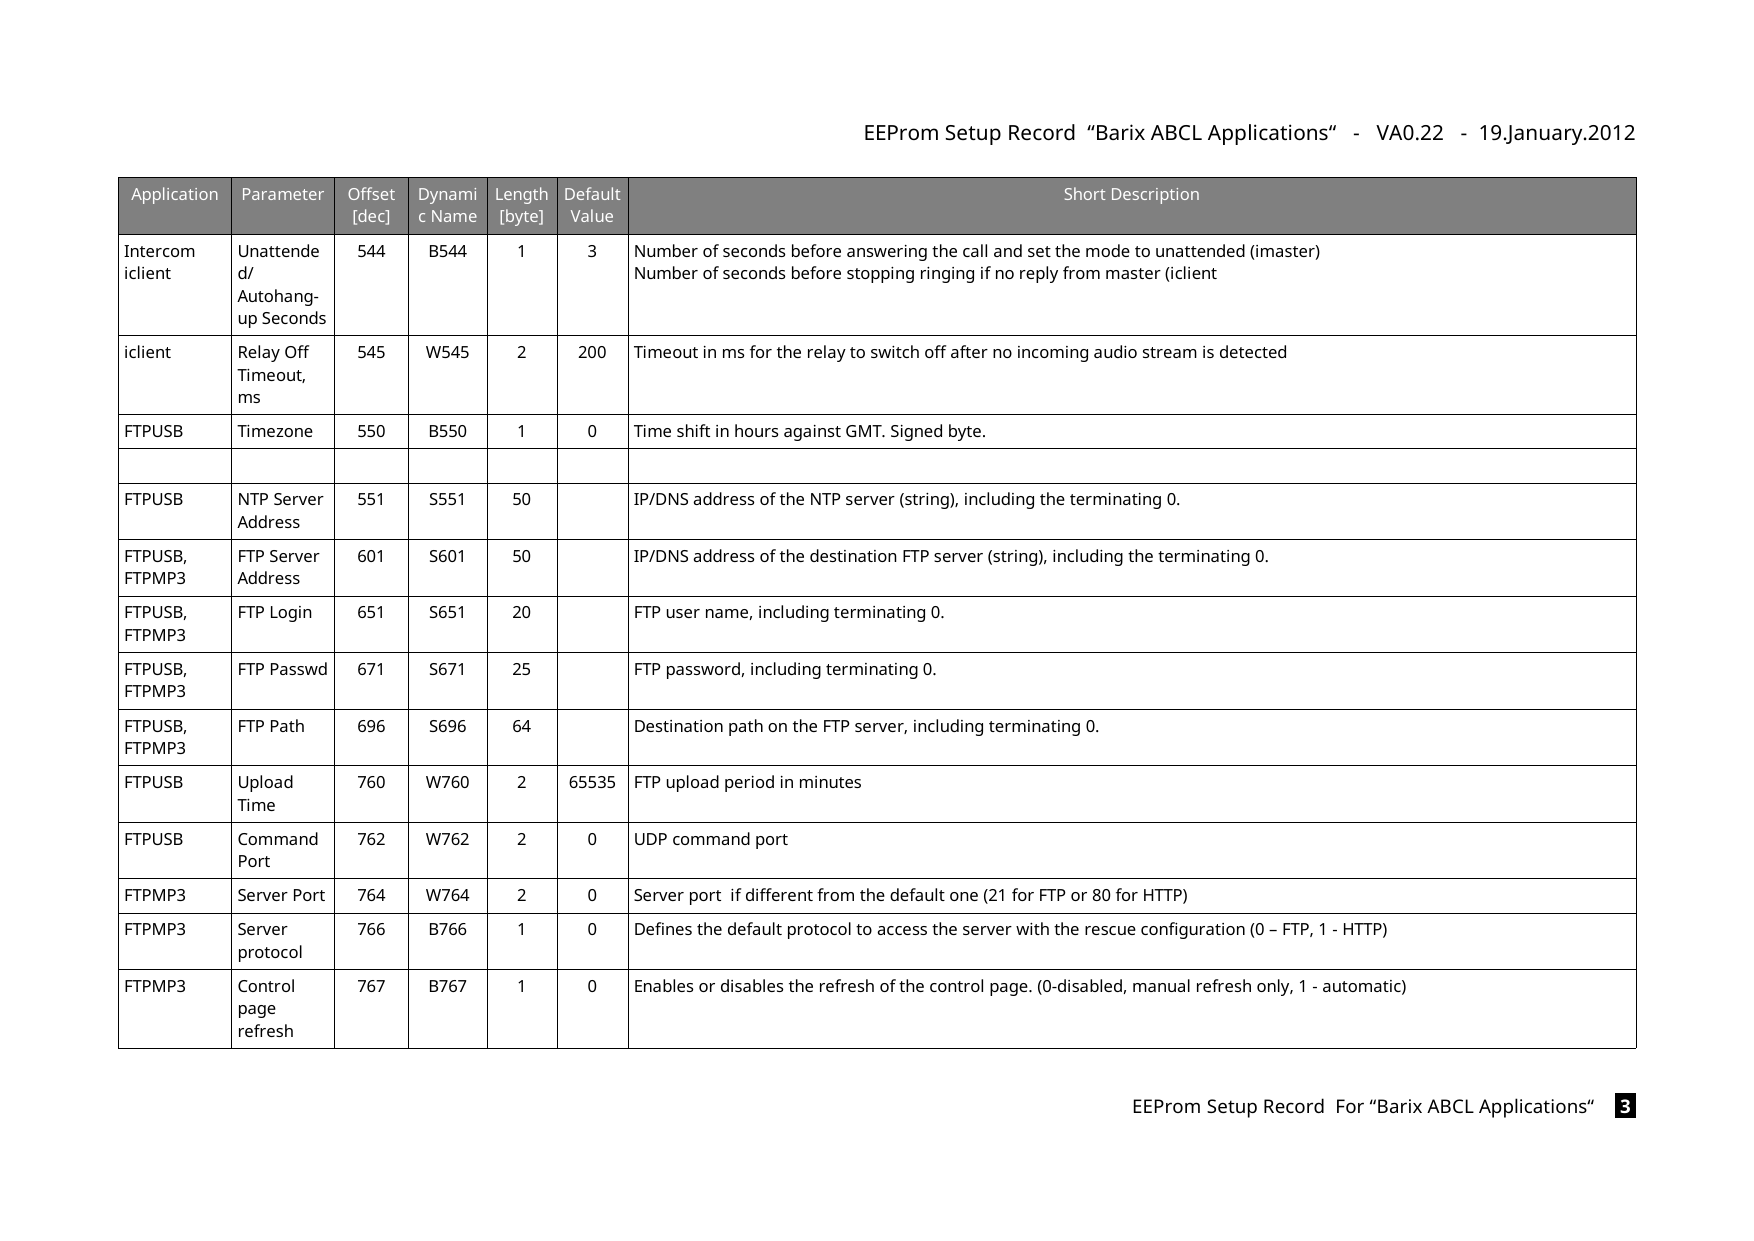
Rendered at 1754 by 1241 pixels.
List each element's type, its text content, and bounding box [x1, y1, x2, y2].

table_cell 50 [488, 484, 557, 539]
table_cell FTPUSB, FTPMP3 [119, 597, 231, 652]
table_cell Intercom iclient [119, 235, 231, 335]
table_cell B550 [409, 415, 487, 448]
table_cell 25 [488, 653, 557, 709]
table_cell [558, 484, 628, 539]
table_cell Number of seconds before answering the call and set the mode to unattended (imaster) Number of seconds before stopping ringing if no reply from master (iclient [629, 235, 1636, 335]
table_cell [558, 597, 628, 652]
table_cell B767 [409, 970, 487, 1048]
table_cell FTPMP3 [119, 970, 231, 1048]
table_header Short Description [629, 178, 1636, 234]
table_cell FTPUSB [119, 484, 231, 539]
table_cell 767 [335, 970, 408, 1048]
table_cell 1 [488, 970, 557, 1048]
table_cell Enables or disables the refresh of the control page. (0-disabled, manual refresh only, 1 - automatic) [629, 970, 1636, 1048]
table_cell 0 [558, 914, 628, 969]
table_cell 3 [558, 235, 628, 335]
table_cell Time shift in hours against GMT. Signed byte. [629, 415, 1636, 448]
table_cell W762 [409, 823, 487, 878]
table_cell 65535 [558, 766, 628, 822]
table_cell Server port if different from the default one (21 for FTP or 80 for HTTP) [629, 879, 1636, 912]
table_cell FTP Path [232, 710, 334, 765]
table_cell [558, 449, 628, 482]
table_cell FTPUSB, FTPMP3 [119, 710, 231, 765]
table_cell FTPUSB [119, 415, 231, 448]
table_cell 1 [488, 415, 557, 448]
table_cell 1 [488, 914, 557, 969]
table_cell [558, 710, 628, 765]
table_header Default Value [558, 178, 628, 234]
table_cell IP/DNS address of the destination FTP server (string), including the terminating 0. [629, 540, 1636, 596]
table_cell FTPUSB [119, 823, 231, 878]
table_cell 696 [335, 710, 408, 765]
table_header Parameter [232, 178, 334, 234]
table_cell [558, 540, 628, 596]
table_cell 200 [558, 336, 628, 414]
table_cell W545 [409, 336, 487, 414]
table_cell 2 [488, 823, 557, 878]
table_header Offset [dec] [335, 178, 408, 234]
table_cell FTP Server Address [232, 540, 334, 596]
table_cell UDP command port [629, 823, 1636, 878]
table_cell B544 [409, 235, 487, 335]
table_cell S696 [409, 710, 487, 765]
table_cell 671 [335, 653, 408, 709]
table_cell Command Port [232, 823, 334, 878]
table_cell W760 [409, 766, 487, 822]
table_cell Upload Time [232, 766, 334, 822]
table_cell FTP user name, including terminating 0. [629, 597, 1636, 652]
table_cell FTPMP3 [119, 914, 231, 969]
table_cell S671 [409, 653, 487, 709]
table_cell 0 [558, 879, 628, 912]
table_cell 2 [488, 336, 557, 414]
table_cell IP/DNS address of the NTP server (string), including the terminating 0. [629, 484, 1636, 539]
table_cell [629, 449, 1636, 482]
table_cell FTPMP3 [119, 879, 231, 912]
table_cell 762 [335, 823, 408, 878]
table_cell 601 [335, 540, 408, 596]
table_cell S551 [409, 484, 487, 539]
table_cell 2 [488, 766, 557, 822]
table_cell [232, 449, 334, 482]
table_cell 64 [488, 710, 557, 765]
table_cell FTPUSB, FTPMP3 [119, 540, 231, 596]
table_cell 545 [335, 336, 408, 414]
table_cell FTPUSB [119, 766, 231, 822]
table_cell [488, 449, 557, 482]
table_cell NTP Server Address [232, 484, 334, 539]
table_cell Timezone [232, 415, 334, 448]
table_cell Unattended/Autohang-up Seconds [232, 235, 334, 335]
table_cell 2 [488, 879, 557, 912]
table_cell [119, 449, 231, 482]
table_cell B766 [409, 914, 487, 969]
table_cell 20 [488, 597, 557, 652]
table_cell 651 [335, 597, 408, 652]
table_cell 764 [335, 879, 408, 912]
table_cell 766 [335, 914, 408, 969]
table_cell Relay Off Timeout, ms [232, 336, 334, 414]
table_cell FTP upload period in minutes [629, 766, 1636, 822]
table_cell [409, 449, 487, 482]
table_cell FTP Login [232, 597, 334, 652]
table_cell Server protocol [232, 914, 334, 969]
table_cell 0 [558, 823, 628, 878]
table_cell iclient [119, 336, 231, 414]
table_header Length [byte] [488, 178, 557, 234]
table_header Dynamic Name [409, 178, 487, 234]
table_cell FTPUSB, FTPMP3 [119, 653, 231, 709]
table_cell 760 [335, 766, 408, 822]
table_cell FTP Passwd [232, 653, 334, 709]
table_cell FTP password, including terminating 0. [629, 653, 1636, 709]
table_cell Control page refresh [232, 970, 334, 1048]
table_cell 544 [335, 235, 408, 335]
table_header Application [119, 178, 231, 234]
table_cell S651 [409, 597, 487, 652]
table_cell 551 [335, 484, 408, 539]
table_cell Defines the default protocol to access the server with the rescue configuration (0 – FTP, 1 - HTTP) [629, 914, 1636, 969]
table_cell 0 [558, 415, 628, 448]
table_cell 50 [488, 540, 557, 596]
table_cell 0 [558, 970, 628, 1048]
table_cell Destination path on the FTP server, including terminating 0. [629, 710, 1636, 765]
table_cell W764 [409, 879, 487, 912]
table_cell Server Port [232, 879, 334, 912]
table_cell S601 [409, 540, 487, 596]
table_cell 550 [335, 415, 408, 448]
table_cell 1 [488, 235, 557, 335]
table_cell Timeout in ms for the relay to switch off after no incoming audio stream is detected [629, 336, 1636, 414]
table_cell [558, 653, 628, 709]
table_cell [335, 449, 408, 482]
